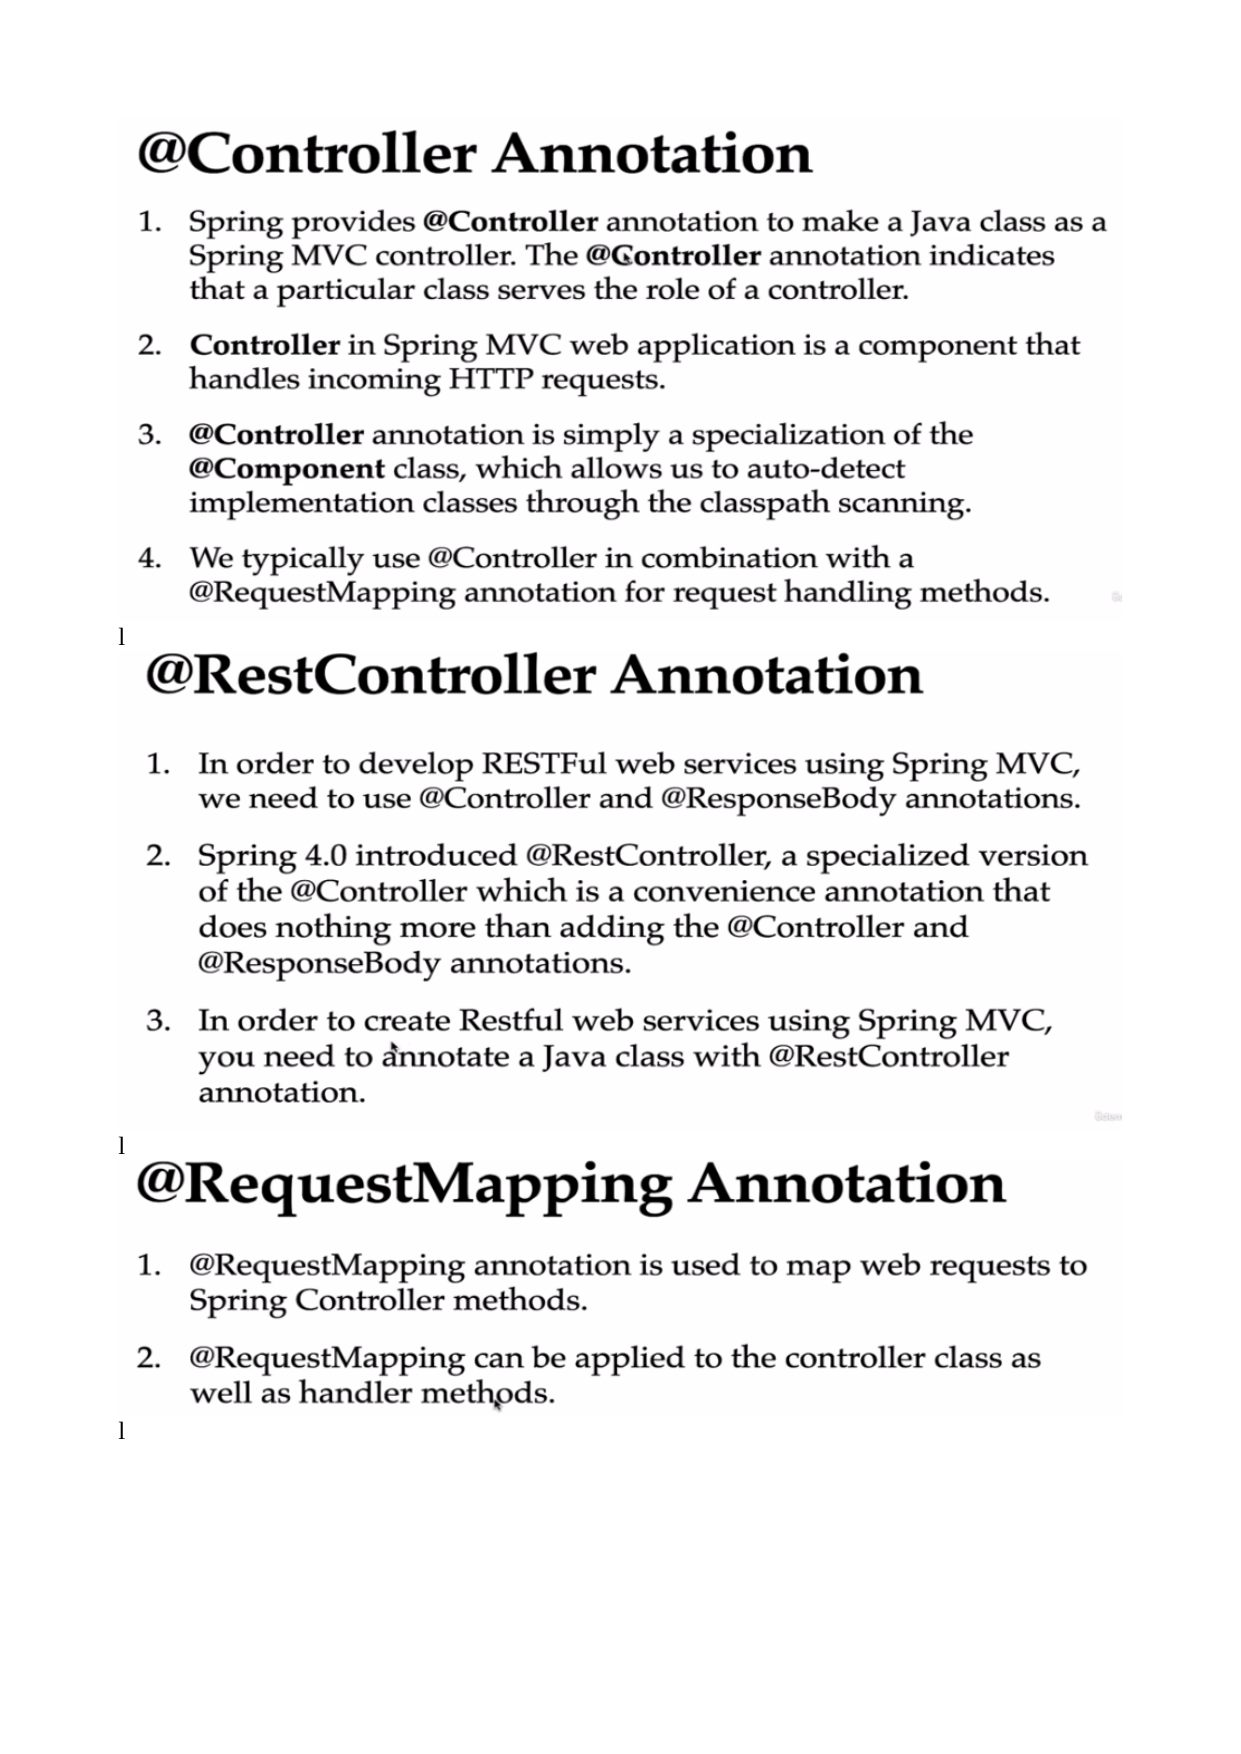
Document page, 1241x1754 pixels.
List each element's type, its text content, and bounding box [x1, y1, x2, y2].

text l [118, 1416, 1122, 1445]
picture [118, 1160, 1123, 1416]
text l [118, 622, 1122, 650]
picture [118, 650, 1123, 1132]
picture [118, 118, 1123, 622]
text l [118, 1132, 1122, 1160]
